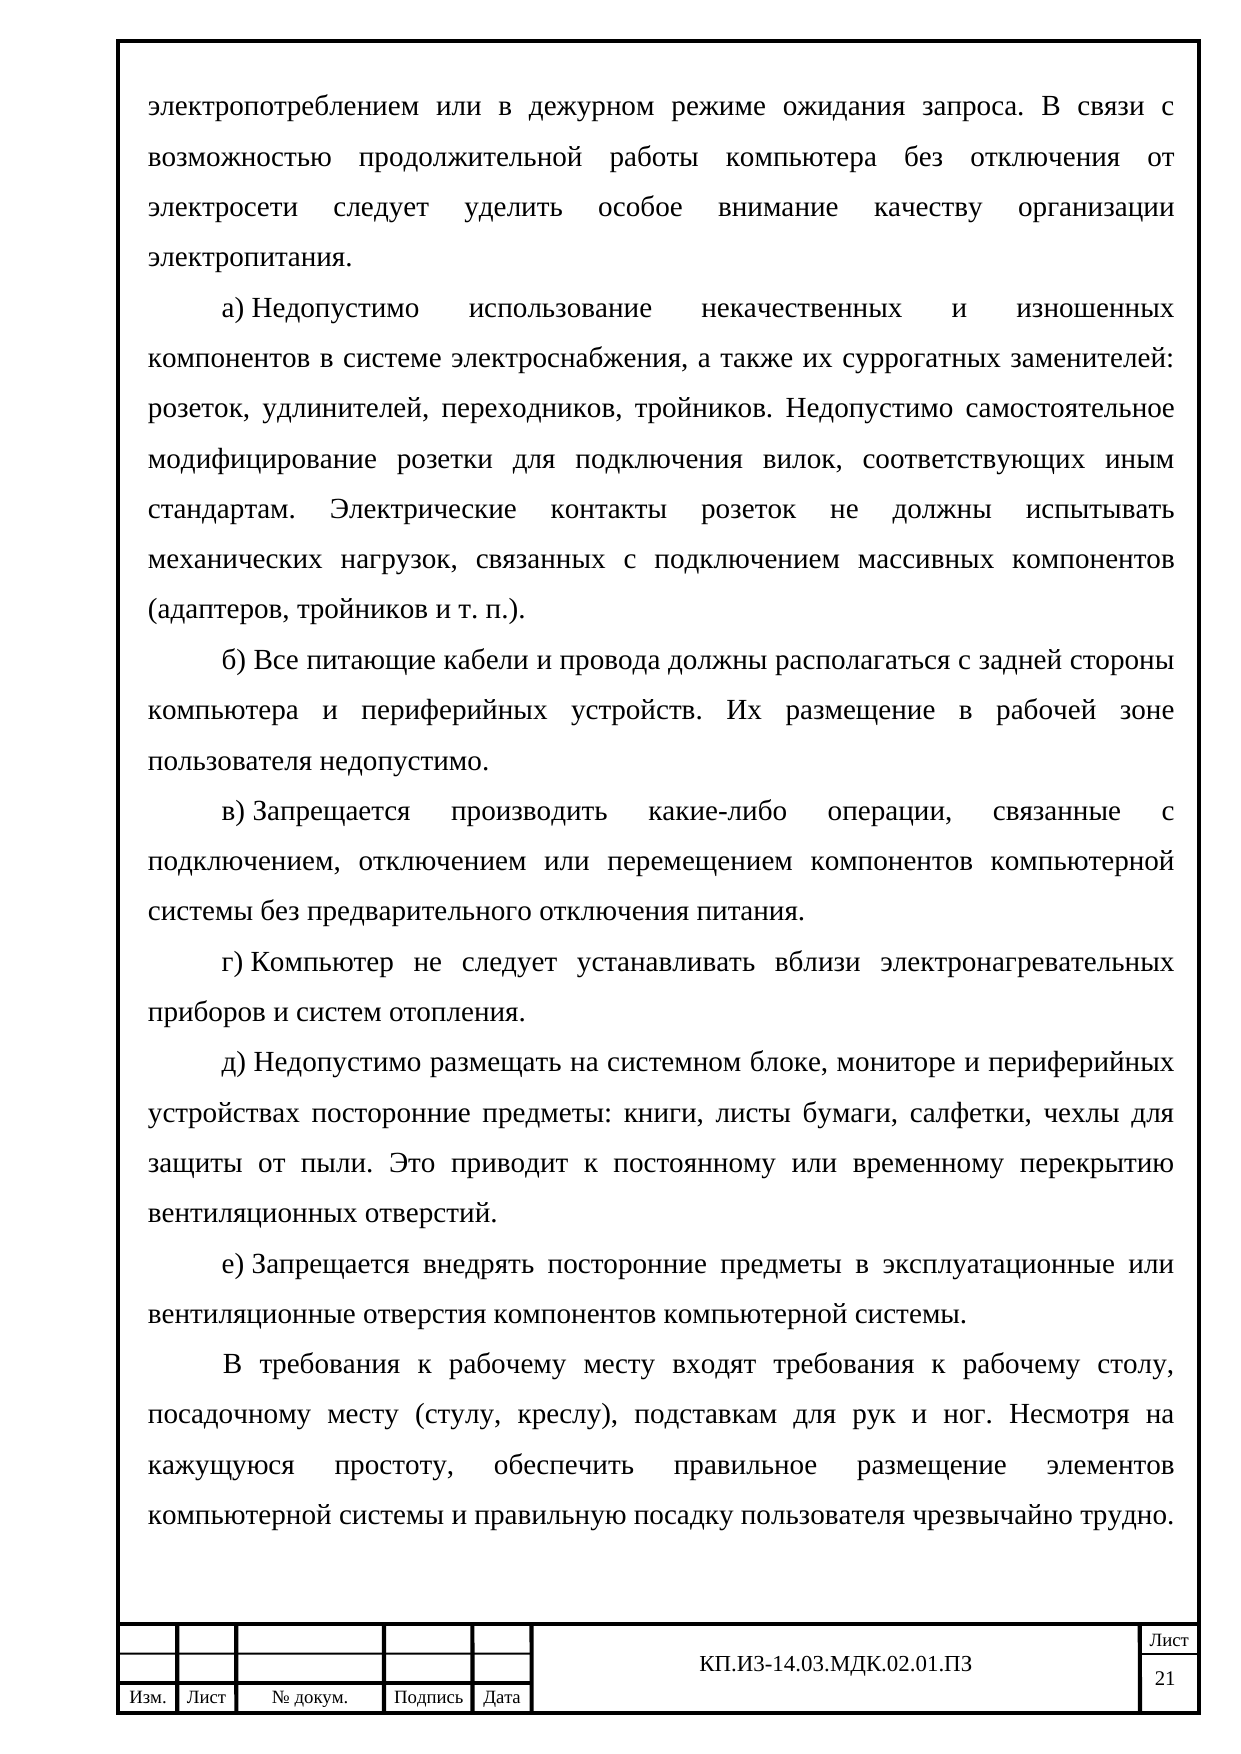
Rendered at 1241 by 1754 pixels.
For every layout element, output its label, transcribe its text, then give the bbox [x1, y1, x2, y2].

list Запрещается внедрять посторонние предметы в эксплуатационные или вентиляционные отверстия компонентов компьютерной системы. [148, 1246, 1175, 1329]
list Недопустимо размещать на системном блоке, мониторе и периферийных устройствах посторонние предметы: книги, листы бумаги, салфетки, чехлы для защиты от пыли. Это приводит к постоянному или временному перекрытию вентиляционных отверстий. [148, 1044, 1175, 1229]
list Все питающие кабели и провода должны располагаться с задней стороны компьютера и периферийных устройств. Их размещение в рабочей зоне пользователя недопустимо. [148, 642, 1175, 776]
text электропотреблением или в дежурном режиме ожидания запроса. В связи с возможностью продолжительной работы компьютера без отключения от электросети следует уделить особое внимание качеству организации электропитания. [148, 88, 1175, 273]
list Недопустимо использование некачественных и изношенных компонентов в системе электроснабжения, а также их суррогатных заменителей: розеток, удлинителей, переходников, тройников. Недопустимо самостоятельное модифицирование розетки для подключения вилок, соответствующих иным стандартам. Электрические контакты розеток не должны испытывать механических нагрузок, связанных с подключением массивных компонентов (адаптеров, тройников и т. п.). [148, 290, 1175, 625]
list Компьютер не следует устанавливать вблизи электронагревательных приборов и систем отопления. [148, 944, 1175, 1028]
list Запрещается производить какие-либо операции, связанные с подключением, отключением или перемещением компонентов компьютерной системы без предварительного отключения питания. [148, 793, 1175, 927]
text В требования к рабочему месту входят требования к рабочему столу, посадочному месту (стулу, креслу), подставкам для рук и ног. Несмотря на кажущуюся простоту, обеспечить правильное размещение элементов компьютерной системы и правильную посадку пользователя чрезвычайно трудно. [148, 1346, 1175, 1531]
